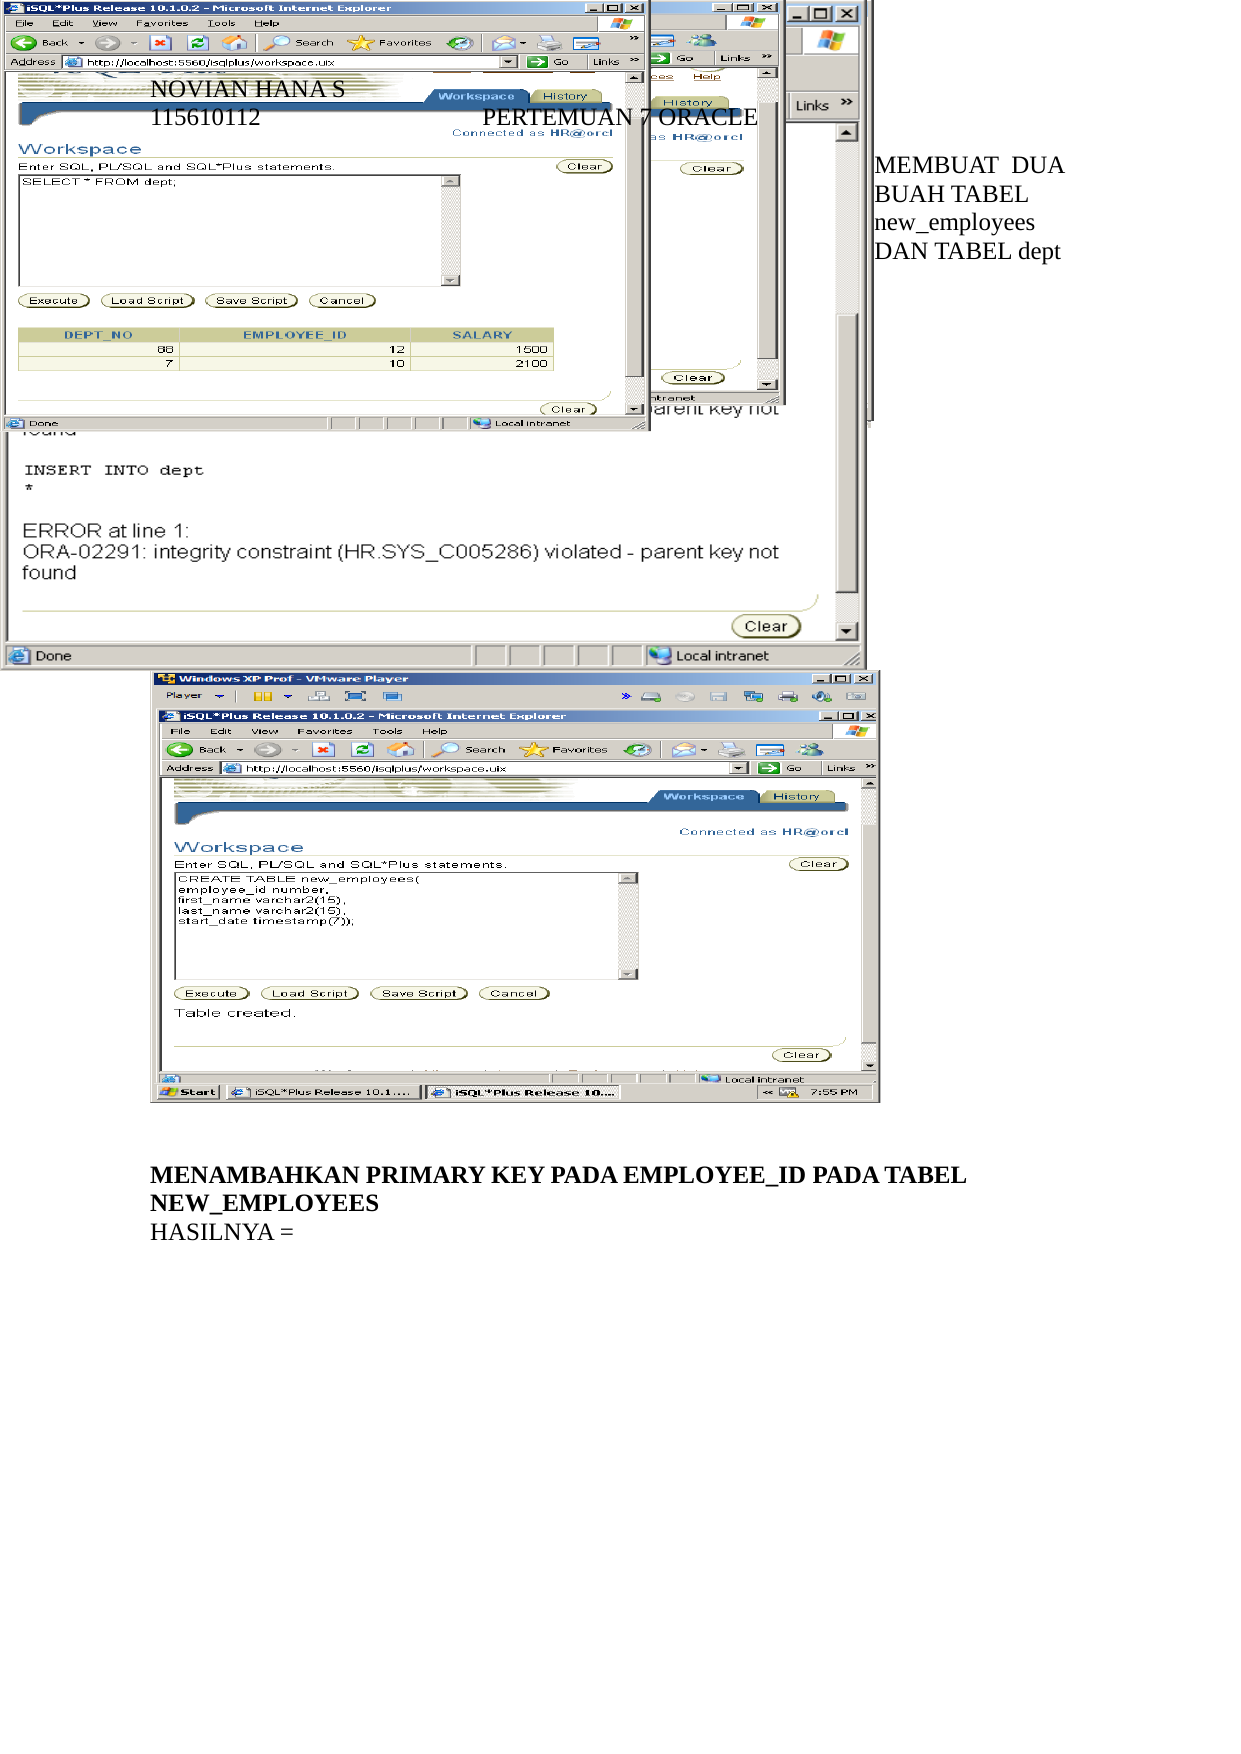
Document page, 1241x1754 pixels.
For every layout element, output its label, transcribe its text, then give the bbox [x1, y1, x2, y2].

text HASILNYA = [150, 1217, 1090, 1246]
text MENAMBAHKAN PRIMARY KEY PADA EMPLOYEE_ID PADA TABEL NEW_EMPLOYEES [150, 1160, 1090, 1217]
picture [0, 0, 881, 1103]
text MEMBUAT DUA BUAH TABEL new_employees DAN TABEL dept [874, 150, 1090, 265]
